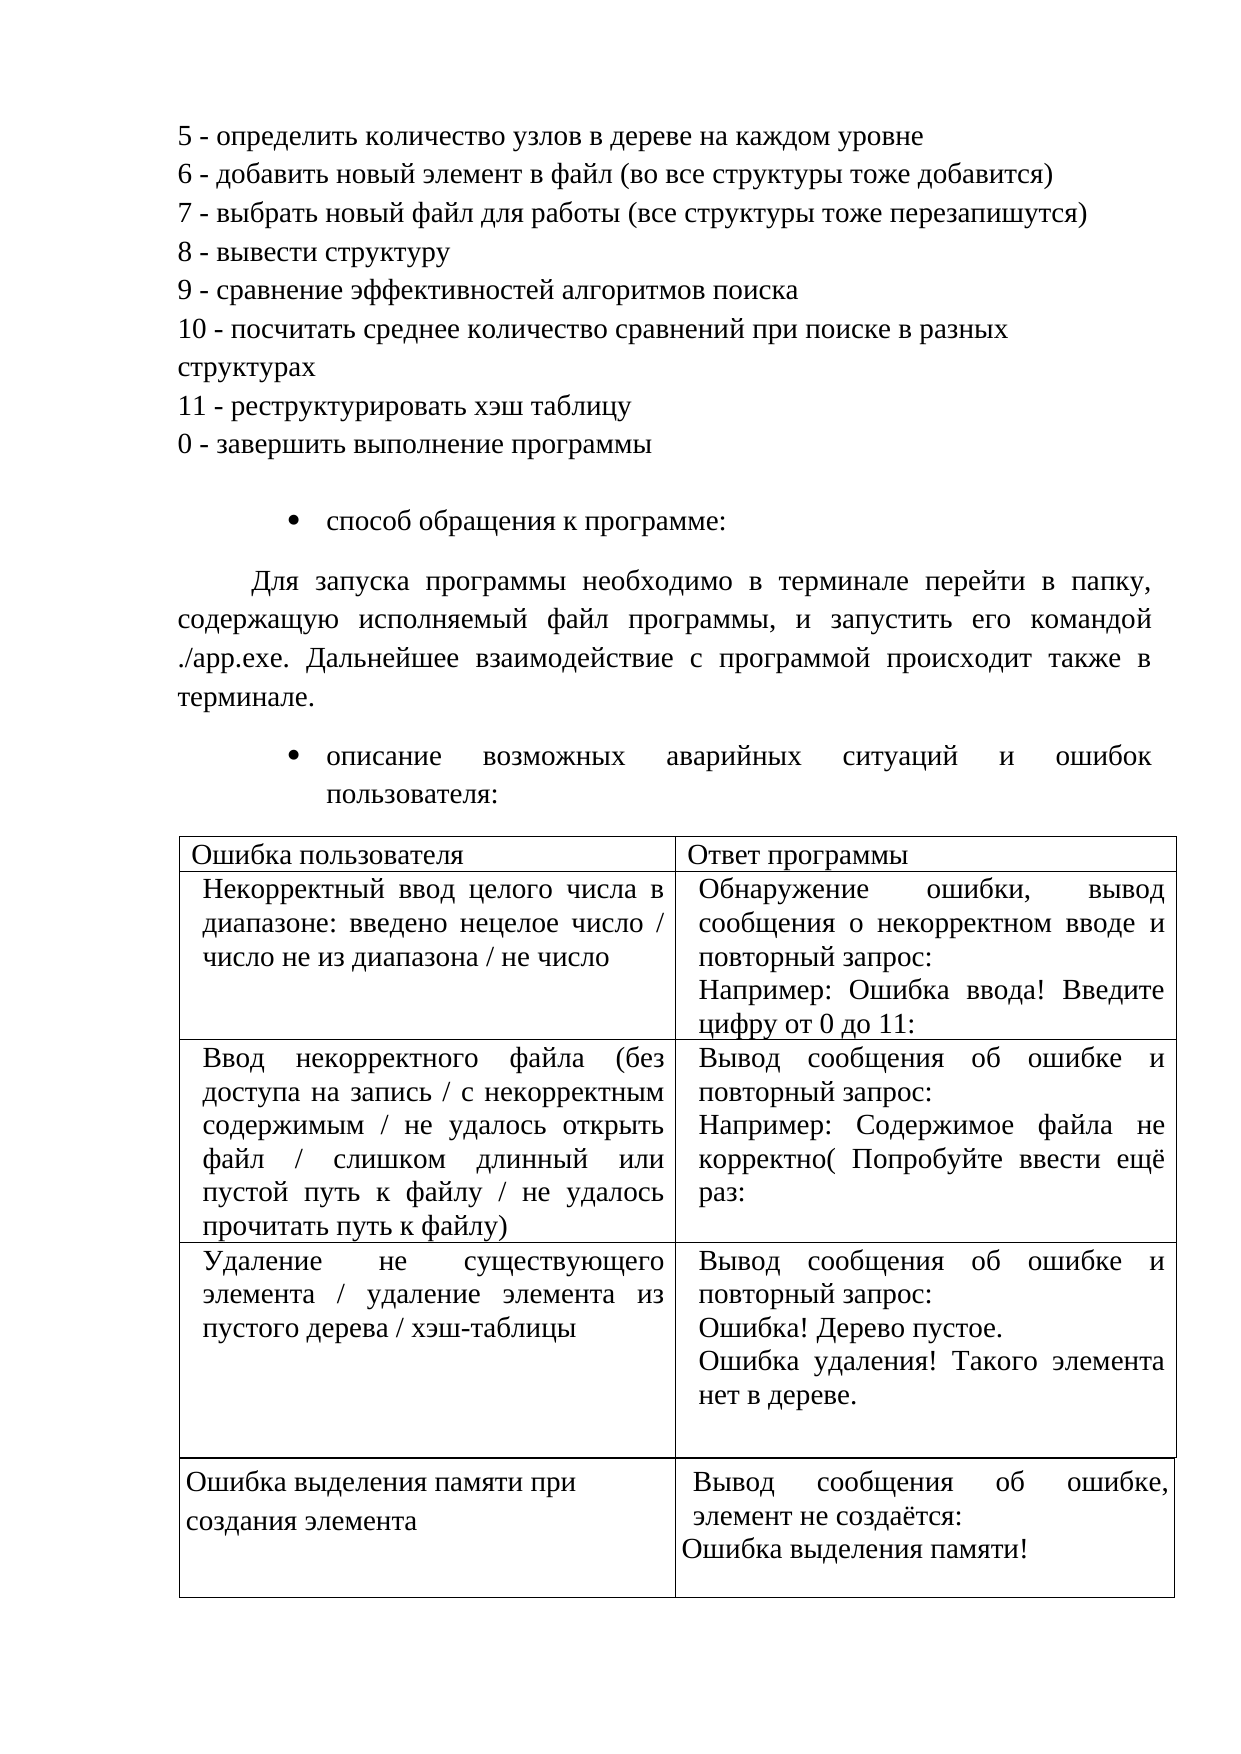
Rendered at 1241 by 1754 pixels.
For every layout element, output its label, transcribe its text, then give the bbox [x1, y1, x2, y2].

text 11 - реструктурировать хэш таблицу [177, 388, 1152, 421]
text 6 - добавить новый элемент в файл (во все структуры тоже добавится) [177, 157, 1152, 190]
text 0 - завершить выполнение программы [177, 426, 1152, 460]
table_cell Вывод сообщения об ошибке и повторный запрос: Ошибка! Дерево пустое. Ошибка удаления! Такого элемента нет в дереве. [676, 1243, 1176, 1457]
list описание возможных аварийных ситуаций и ошибок пользователя: [288, 738, 1152, 810]
table_header Ответ программы [676, 837, 1176, 871]
table_cell Вывод сообщения об ошибке и повторный запрос: Например: Содержимое файла не корректно( Попробуйте ввести ещё раз: [676, 1040, 1176, 1242]
text 5 - определить количество узлов в дереве на каждом уровне [177, 118, 1152, 152]
table_header Ошибка пользователя [180, 837, 675, 871]
table_cell Обнаружение ошибки, вывод сообщения о некорректном вводе и повторный запрос: Например: Ошибка ввода! Введите цифру от 0 до 11: [676, 872, 1176, 1039]
table_cell Удаление не существующего элемента / удаление элемента из пустого дерева / хэш-таблицы [180, 1243, 675, 1457]
text 10 - посчитать среднее количество сравнений при поиске в разных структурах [177, 311, 1152, 383]
text Для запуска программы необходимо в терминале перейти в папку, содержащую исполняемый файл программы, и запустить его командой ./app.exe. Дальнейшее взаимодействие с программой происходит также в терминале. [177, 563, 1152, 712]
text 8 - вывести структуру [177, 234, 1152, 267]
table_header Ошибка выделения памяти при создания элемента [180, 1459, 675, 1597]
list способ обращения к программе: [288, 503, 1152, 537]
text 7 - выбрать новый файл для работы (все структуры тоже перезапишутся) [177, 195, 1152, 229]
text 9 - cравнение эффективностей алгоритмов поиска [177, 272, 1152, 306]
table_cell Некорректный ввод целого числа в диапазоне: введено нецелое число / число не из диапазона / не число [180, 872, 675, 1039]
table_cell Ввод некорректного файла (без доступа на запись / с некорректным содержимым / не удалось открыть файл / слишком длинный или пустой путь к файлу / не удалось прочитать путь к файлу) [180, 1040, 675, 1242]
table_header Вывод сообщения об ошибке, элемент не создаётся: Ошибка выделения памяти! [676, 1459, 1174, 1597]
